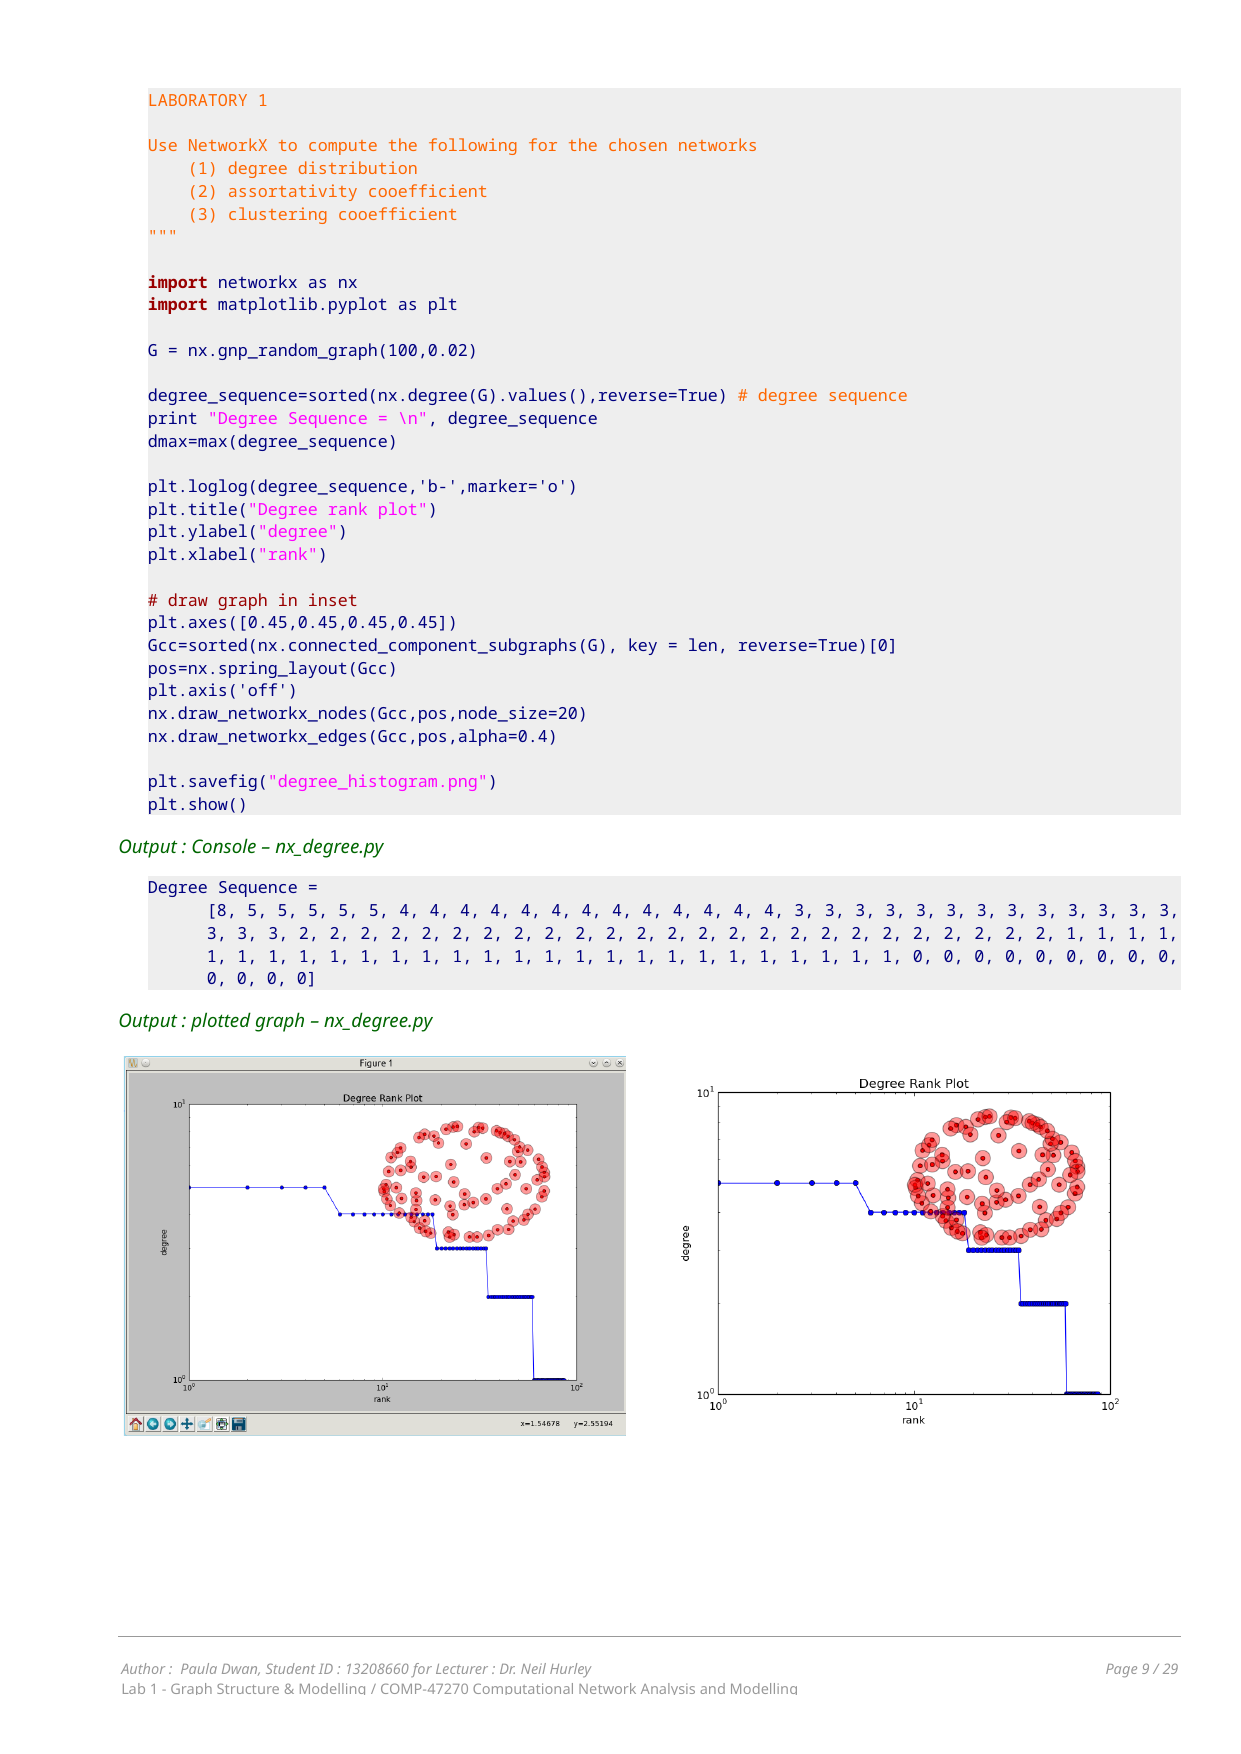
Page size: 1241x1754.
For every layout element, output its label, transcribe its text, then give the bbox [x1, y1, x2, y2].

picture [123, 1056, 626, 1436]
text """ [148, 225, 1181, 247]
text nx.draw_networkx_nodes(Gcc,pos,node_size=20) [148, 702, 1181, 724]
text plt.xlabel("rank") [148, 543, 1181, 565]
table_header [650, 1045, 1181, 1448]
picture [655, 1056, 1158, 1429]
text print "Degree Sequence = \n", degree_sequence [148, 406, 1181, 429]
subtitle Output : plotted graph – nx_degree.py [118, 1007, 1181, 1033]
text [8, 5, 5, 5, 5, 5, 4, 4, 4, 4, 4, 4, 4, 4, 4, 4, 4, 4, 4, 3, 3, 3, 3, 3, 3, 3, 3, 3, 3, 3, 3, 3, 3, 3, 3, 2, 2, 2, 2, 2, 2, 2, 2, 2, 2, 2, 2, 2, 2, 2, 2, 2, 2, 2, 2, 2, 2, 2, 2, 2, 1, 1, 1, 1, 1, 1, 1, 1, 1, 1, 1, 1, 1, 1, 1, 1, 1, 1, 1, 1, 1, 1, 1, 1, 1, 1, 1, 0, 0, 0, 0, 0, 0, 0, 0, 0, 0, 0, 0, 0] [148, 899, 1181, 990]
text Use NetworkX to compute the following for the chosen networks [148, 134, 1181, 157]
text plt.axis('off') [148, 679, 1181, 702]
text plt.show() [148, 792, 1181, 815]
text plt.title("Degree rank plot") [148, 497, 1181, 520]
table_header [118, 1045, 649, 1448]
text (2) assortativity cooefficient [148, 179, 1181, 202]
text Gcc=sorted(nx.connected_component_subgraphs(G), key = len, reverse=True)[0] [148, 633, 1181, 656]
text pos=nx.spring_layout(Gcc) [148, 656, 1181, 679]
text Degree Sequence = [148, 876, 1181, 899]
text # draw graph in inset [148, 588, 1181, 611]
text nx.draw_networkx_edges(Gcc,pos,alpha=0.4) [148, 724, 1181, 747]
text plt.savefig("degree_histogram.png") [148, 770, 1181, 792]
text (1) degree distribution [148, 157, 1181, 179]
text dmax=max(degree_sequence) [148, 429, 1181, 452]
text import matplotlib.pyplot as plt [148, 293, 1181, 316]
text (3) clustering cooefficient [148, 202, 1181, 225]
text degree_sequence=sorted(nx.degree(G).values(),reverse=True) # degree sequence [148, 384, 1181, 406]
text G = nx.gnp_random_graph(100,0.02) [148, 338, 1181, 361]
subtitle Output : Console – nx_degree.py [118, 833, 1181, 858]
text import networkx as nx [148, 270, 1181, 293]
text plt.loglog(degree_sequence,'b-',marker='o') [148, 474, 1181, 497]
text LABORATORY 1 [148, 88, 1181, 111]
text plt.ylabel("degree") [148, 520, 1181, 543]
text plt.axes([0.45,0.45,0.45,0.45]) [148, 611, 1181, 633]
